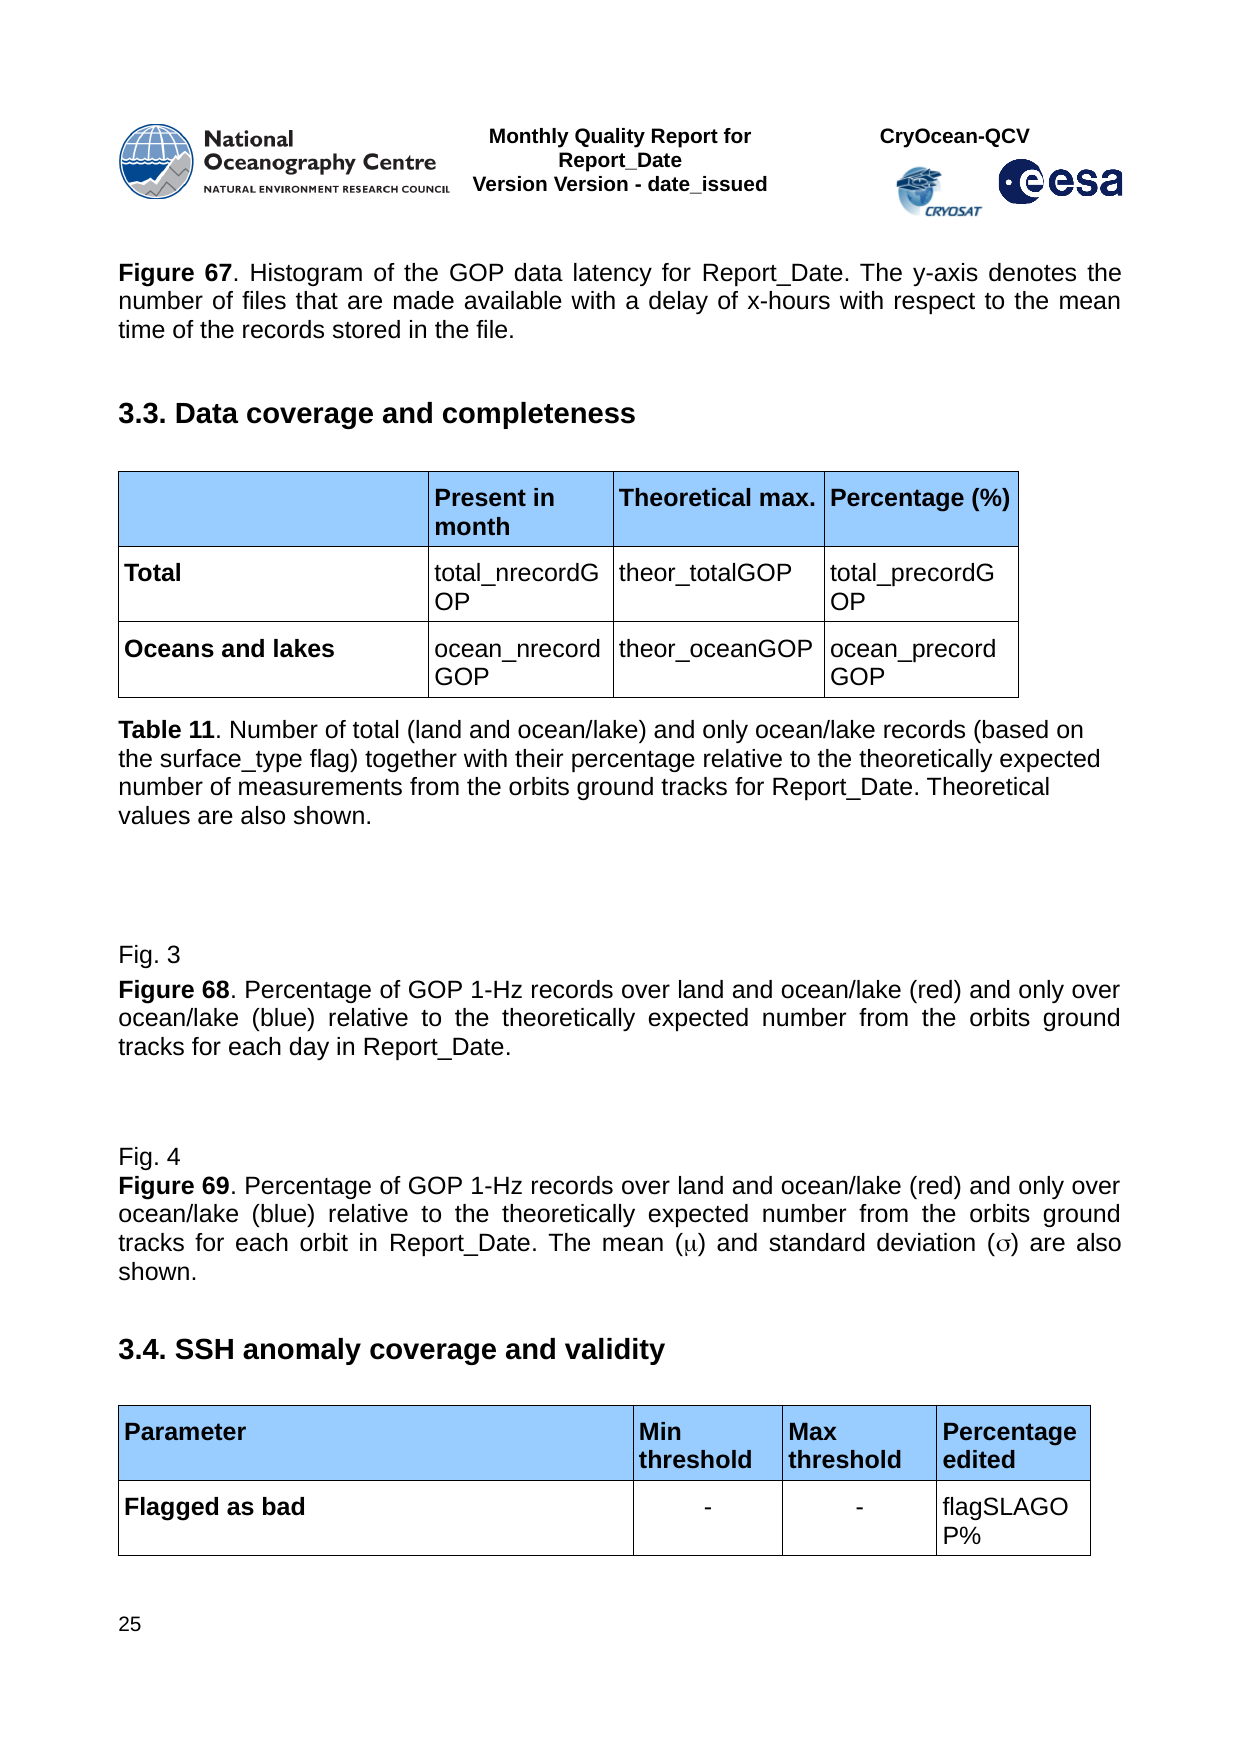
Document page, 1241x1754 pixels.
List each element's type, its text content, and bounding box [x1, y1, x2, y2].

table_cell theor_totalGOP [614, 547, 824, 621]
table_header Theoretical max. [614, 472, 824, 546]
table_cell total_nrecordGOP [429, 547, 613, 621]
table_cell theor_oceanGOP [614, 622, 824, 697]
text Fig. 3 [118, 940, 1122, 969]
table_header Parameter [119, 1406, 633, 1480]
table_cell Flagged as bad [119, 1481, 633, 1555]
text 3.3. Data coverage and completeness [118, 396, 1122, 430]
table_cell - [783, 1481, 936, 1555]
table_header Min threshold [634, 1406, 782, 1480]
table_header Present in month [429, 472, 613, 546]
text Table 11. Number of total (land and ocean/lake) and only ocean/lake records (based on the surface_type flag) together with their percentage relative to the theoretically expected number of measurements from the orbits ground tracks for Report_Date. Theoretical values are also shown. [118, 715, 1122, 830]
table_cell flagSLAGOP% [937, 1481, 1090, 1555]
table_cell ocean_precordGOP [825, 622, 1018, 697]
table_cell - [634, 1481, 782, 1555]
text Figure 67. Histogram of the GOP data latency for Report_Date. The y-axis denotes the number of files that are made available with a delay of x-hours with respect to the mean time of the records stored in the file. [118, 257, 1122, 344]
text 3.4. SSH anomaly coverage and validity [118, 1332, 1122, 1366]
table_header Percentage edited [937, 1406, 1090, 1480]
table_cell ocean_nrecordGOP [429, 622, 613, 697]
table_header Percentage (%) [825, 472, 1018, 546]
table_cell total_precordGOP [825, 547, 1018, 621]
picture [876, 159, 1123, 224]
text Fig. 4 [118, 1142, 1122, 1171]
table_cell Oceans and lakes [119, 622, 428, 697]
table_header [119, 472, 428, 546]
text Figure 69. Percentage of GOP 1-Hz records over land and ocean/lake (red) and only over ocean/lake (blue) relative to the theoretically expected number from the orbits ground tracks for each orbit in Report_Date. The mean (μ) and standard deviation (σ) are also shown. [118, 1171, 1122, 1286]
table_cell Total [119, 547, 428, 621]
table_header Max threshold [783, 1406, 936, 1480]
text Figure 68. Percentage of GOP 1-Hz records over land and ocean/lake (red) and only over ocean/lake (blue) relative to the theoretically expected number from the orbits ground tracks for each day in Report_Date. [118, 974, 1122, 1061]
